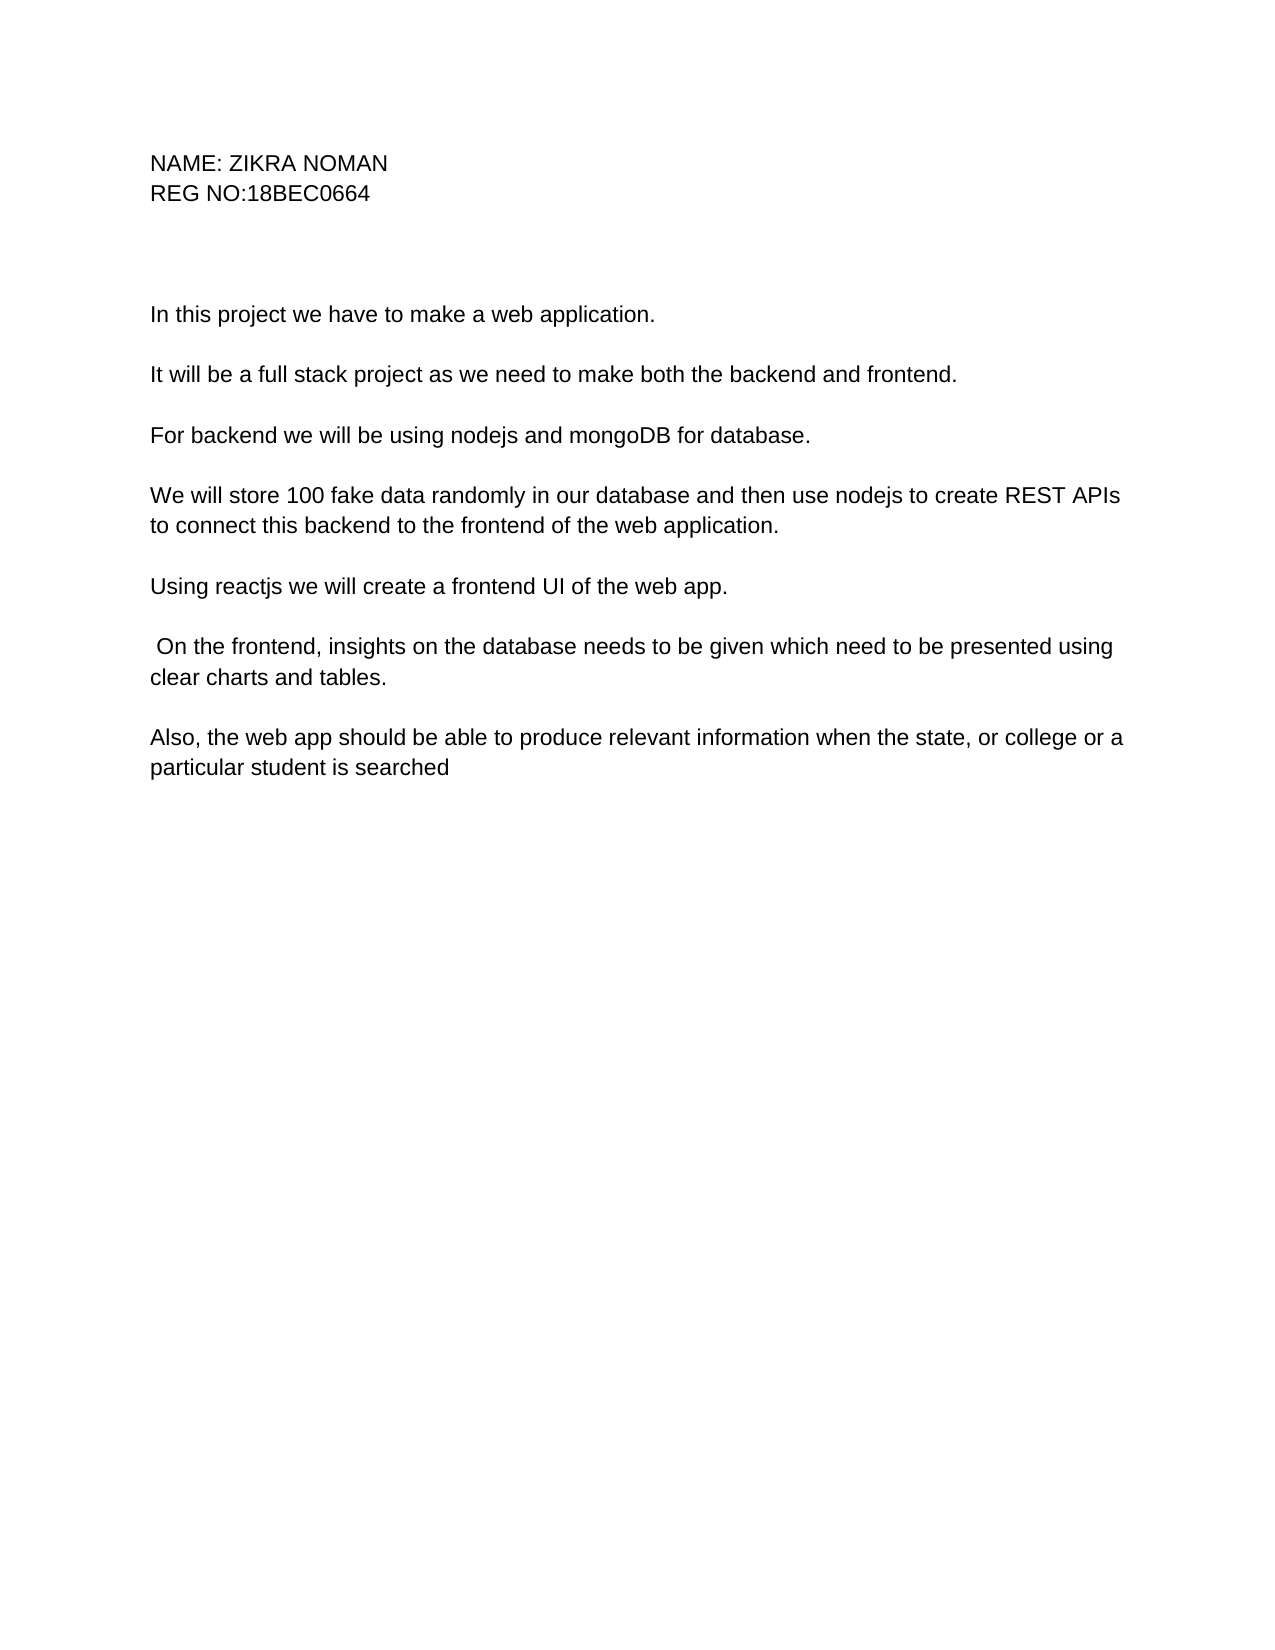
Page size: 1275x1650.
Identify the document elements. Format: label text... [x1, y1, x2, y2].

text It will be a full stack project as we need to make both the backend and frontend. [150, 361, 1125, 388]
text We will store 100 fake data randomly in our database and then use nodejs to create REST APIs to connect this backend to the frontend of the web application. [150, 482, 1125, 539]
text For backend we will be using nodejs and mongoDB for database. [150, 422, 1125, 448]
text REG NO:18BEC0664 [150, 180, 1125, 207]
text Also, the web app should be able to produce relevant information when the state, or college or a particular student is searched [150, 724, 1125, 781]
text In this project we have to make a web application. [150, 301, 1125, 327]
text Using reactjs we will create a frontend UI of the web app. [150, 573, 1125, 599]
text NAME: ZIKRA NOMAN [150, 150, 1125, 176]
text On the frontend, insights on the database needs to be given which need to be presented using clear charts and tables. [150, 633, 1125, 690]
